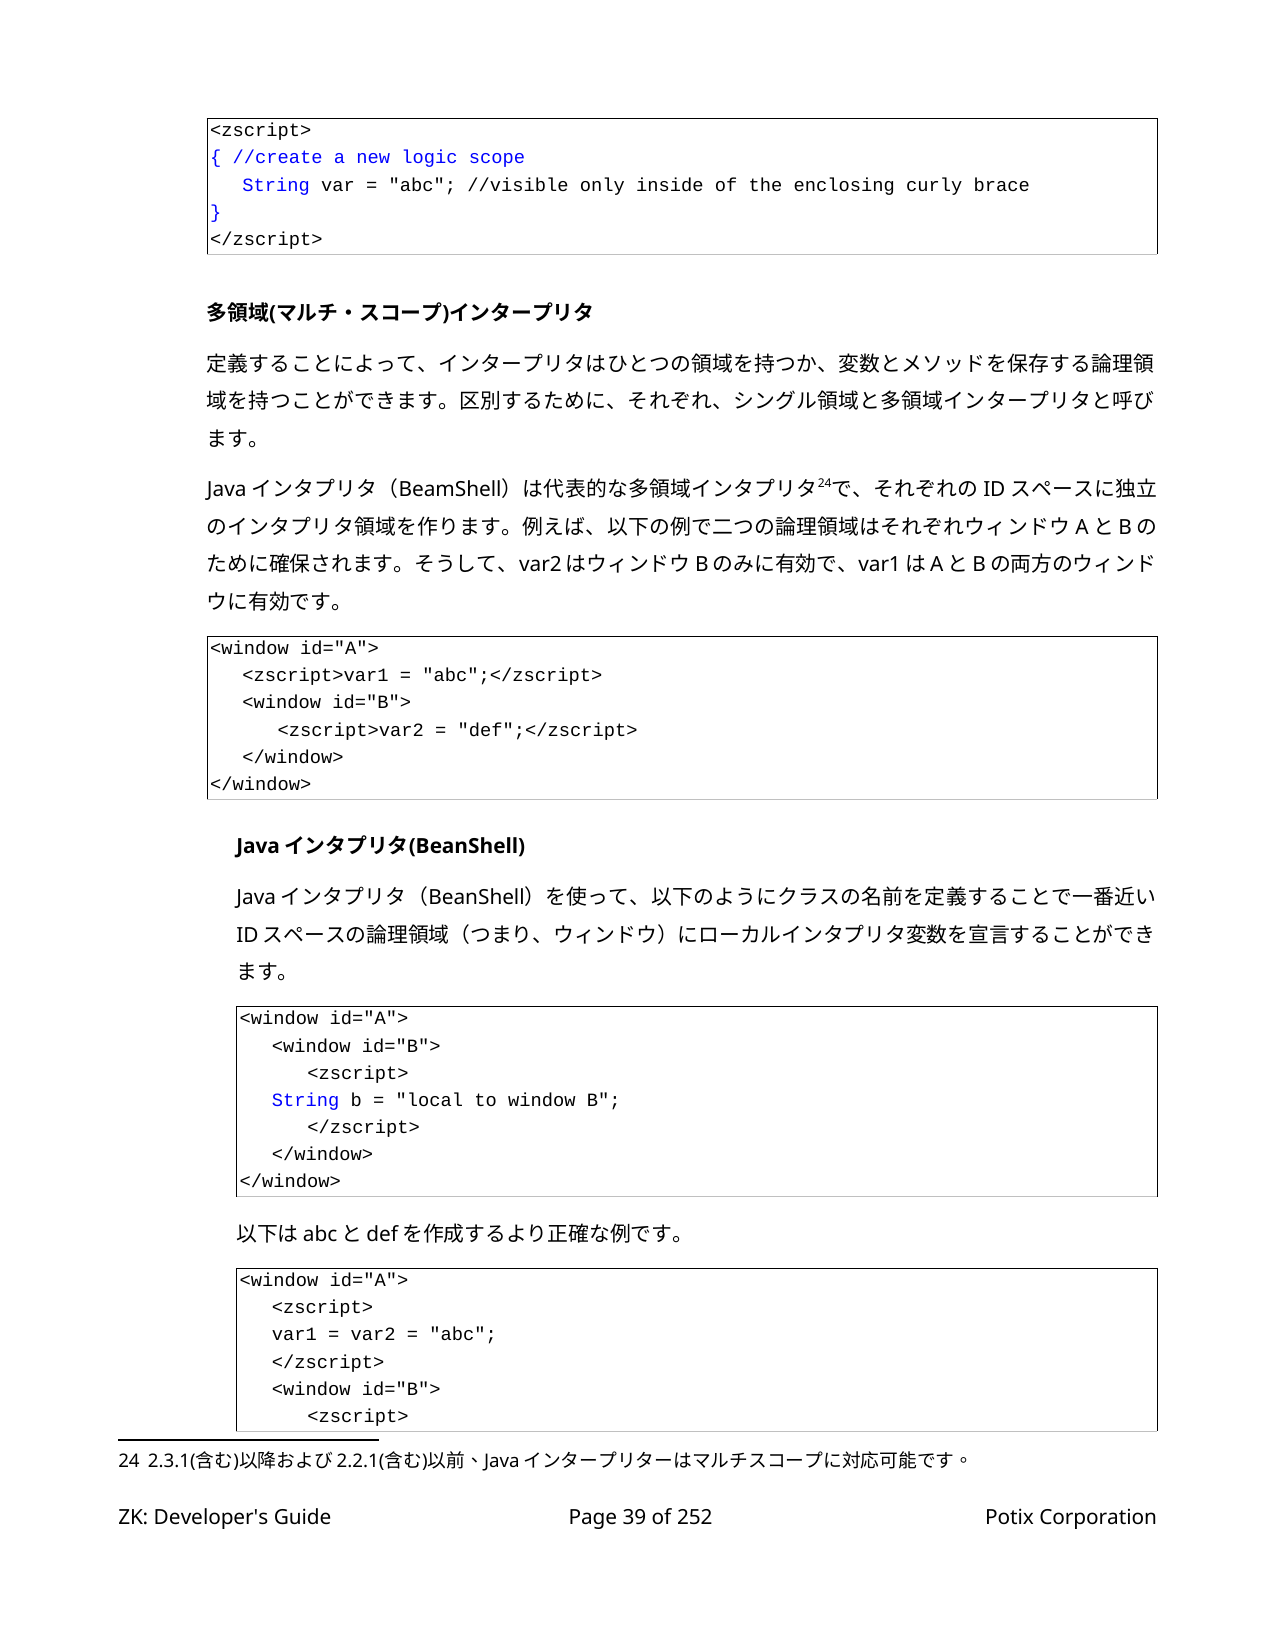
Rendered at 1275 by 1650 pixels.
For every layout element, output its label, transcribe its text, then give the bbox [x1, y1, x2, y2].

text <window id="B"> [237, 1377, 1157, 1401]
text <window id="B"> [237, 1033, 1157, 1058]
text } [208, 200, 1157, 224]
text </window> [208, 772, 1157, 799]
subtitle 多領域(マルチ・スコープ)インタープリタ [207, 297, 1157, 327]
text <zscript> [237, 1061, 1157, 1085]
text String var = "abc"; //visible only inside of the enclosing curly brace [208, 172, 1157, 197]
text </zscript> [237, 1349, 1157, 1374]
text </window> [237, 1169, 1157, 1196]
text <window id="B"> [208, 690, 1157, 715]
text </window> [208, 745, 1157, 769]
text </zscript> [237, 1115, 1157, 1139]
text 2.3.1(含む)以降および2.2.1(含む)以前、Javaインタープリターはマルチスコープに対応可能です。 [118, 1446, 1157, 1473]
text 定義することによって、インタープリタはひとつの領域を持つか、変数とメソッドを保存する論理領域を持つことができます。区別するために、それぞれ、シングル領域と多領域インタープリタと呼びます。 [207, 347, 1157, 452]
text <window id="A"> [208, 637, 1157, 660]
text Javaインタプリタ（BeamShell）は代表的な多領域インタプリタで、それぞれのIDスペースに独立のインタプリタ領域を作ります。例えば、以下の例で二つの論理領域はそれぞれウィンドウAとBのために確保されます。そうして、var2はウィンドウBのみに有効で、var1はAとBの両方のウィンドウに有効です。 [207, 473, 1157, 615]
text <zscript>var2 = "def";</zscript> [208, 718, 1157, 742]
text <zscript> [237, 1295, 1157, 1319]
text Javaインタプリタ（BeanShell）を使って、以下のようにクラスの名前を定義することで一番近いIDスペースの論理領域（つまり、ウィンドウ）にローカルインタプリタ変数を宣言することができます。 [236, 881, 1157, 986]
text <zscript> [237, 1404, 1157, 1431]
text </zscript> [208, 227, 1157, 254]
text { //create a new logic scope [208, 145, 1157, 169]
text var1 = var2 = "abc"; [237, 1322, 1157, 1347]
subtitle Javaインタプリタ(BeanShell) [236, 830, 1157, 860]
text 以下はabcとdefを作成するより正確な例です。 [236, 1217, 1157, 1247]
text <window id="A"> [237, 1007, 1157, 1031]
text </window> [237, 1142, 1157, 1166]
text <zscript> [208, 119, 1157, 142]
text <zscript>var1 = "abc";</zscript> [208, 663, 1157, 687]
text String b = "local to window B"; [237, 1088, 1157, 1112]
text <window id="A"> [237, 1269, 1157, 1292]
